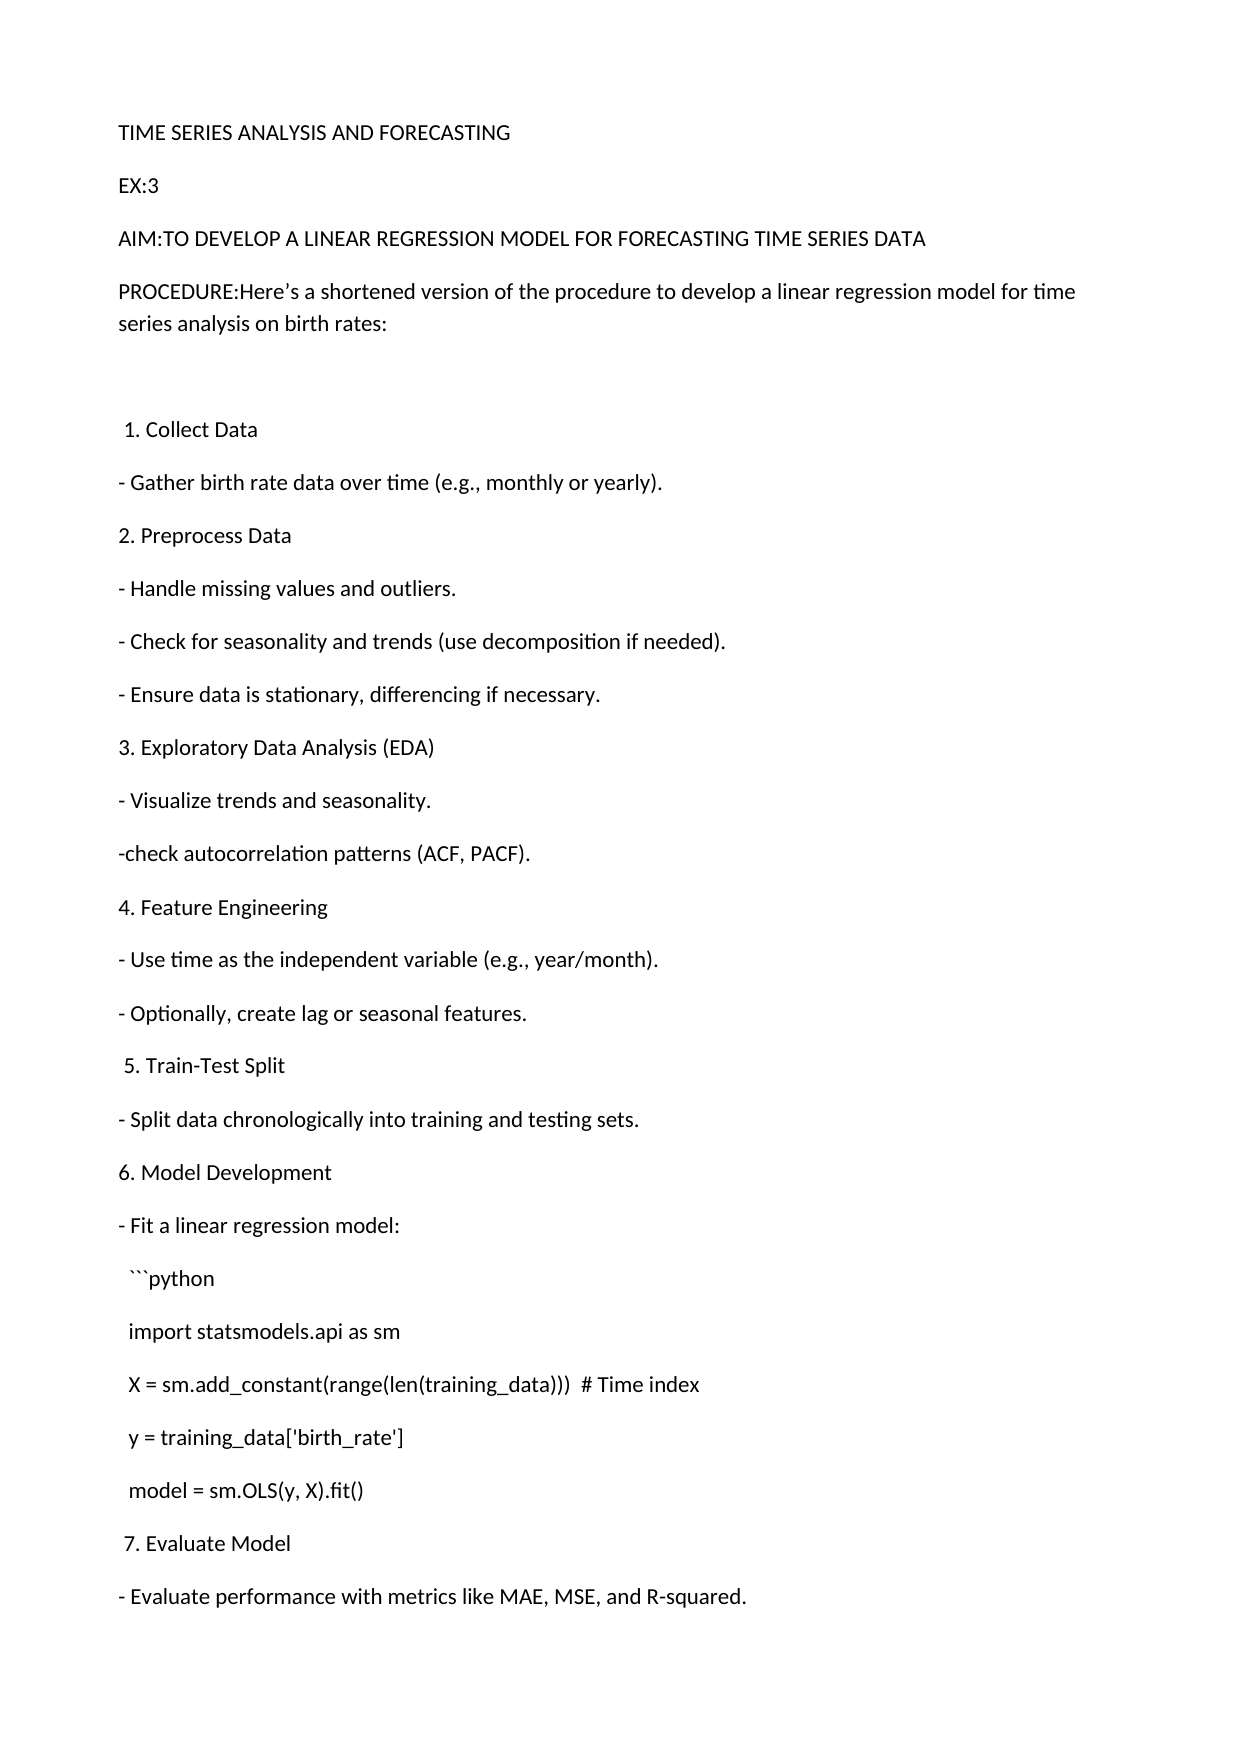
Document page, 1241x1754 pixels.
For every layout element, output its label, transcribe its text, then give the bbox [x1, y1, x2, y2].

text model = sm.OLS(y, X).fit() [118, 1476, 1122, 1504]
text EX:3 [118, 171, 1122, 199]
text - Use time as the independent variable (e.g., year/month). [118, 946, 1122, 974]
text X = sm.add_constant(range(len(training_data))) # Time index [118, 1370, 1122, 1398]
text - Optionally, create lag or seasonal features. [118, 999, 1122, 1027]
text import statsmodels.api as sm [118, 1317, 1122, 1345]
text ```python [118, 1264, 1122, 1292]
text - Evaluate performance with metrics like MAE, MSE, and R-squared. [118, 1582, 1122, 1610]
text TIME SERIES ANALYSIS AND FORECASTING [118, 118, 1122, 146]
text - Split data chronologically into training and testing sets. [118, 1105, 1122, 1133]
text - Handle missing values and outliers. [118, 574, 1122, 602]
text 5. Train-Test Split [118, 1052, 1122, 1080]
text -check autocorrelation patterns (ACF, PACF). [118, 839, 1122, 868]
text 6. Model Development [118, 1158, 1122, 1186]
text 7. Evaluate Model [118, 1529, 1122, 1557]
text - Visualize trends and seasonality. [118, 787, 1122, 814]
text - Check for seasonality and trends (use decomposition if needed). [118, 627, 1122, 656]
text 1. Collect Data [118, 415, 1122, 443]
text PROCEDURE:Here’s a shortened version of the procedure to develop a linear regression model for time series analysis on birth rates: [118, 277, 1122, 337]
text - Ensure data is stationary, differencing if necessary. [118, 681, 1122, 708]
text 4. Feature Engineering [118, 893, 1122, 921]
text 3. Exploratory Data Analysis (EDA) [118, 733, 1122, 762]
text AIM:TO DEVELOP A LINEAR REGRESSION MODEL FOR FORECASTING TIME SERIES DATA [118, 224, 1122, 252]
text - Gather birth rate data over time (e.g., monthly or yearly). [118, 468, 1122, 496]
text y = training_data['birth_rate'] [118, 1423, 1122, 1451]
text 2. Preprocess Data [118, 521, 1122, 549]
text - Fit a linear regression model: [118, 1211, 1122, 1239]
